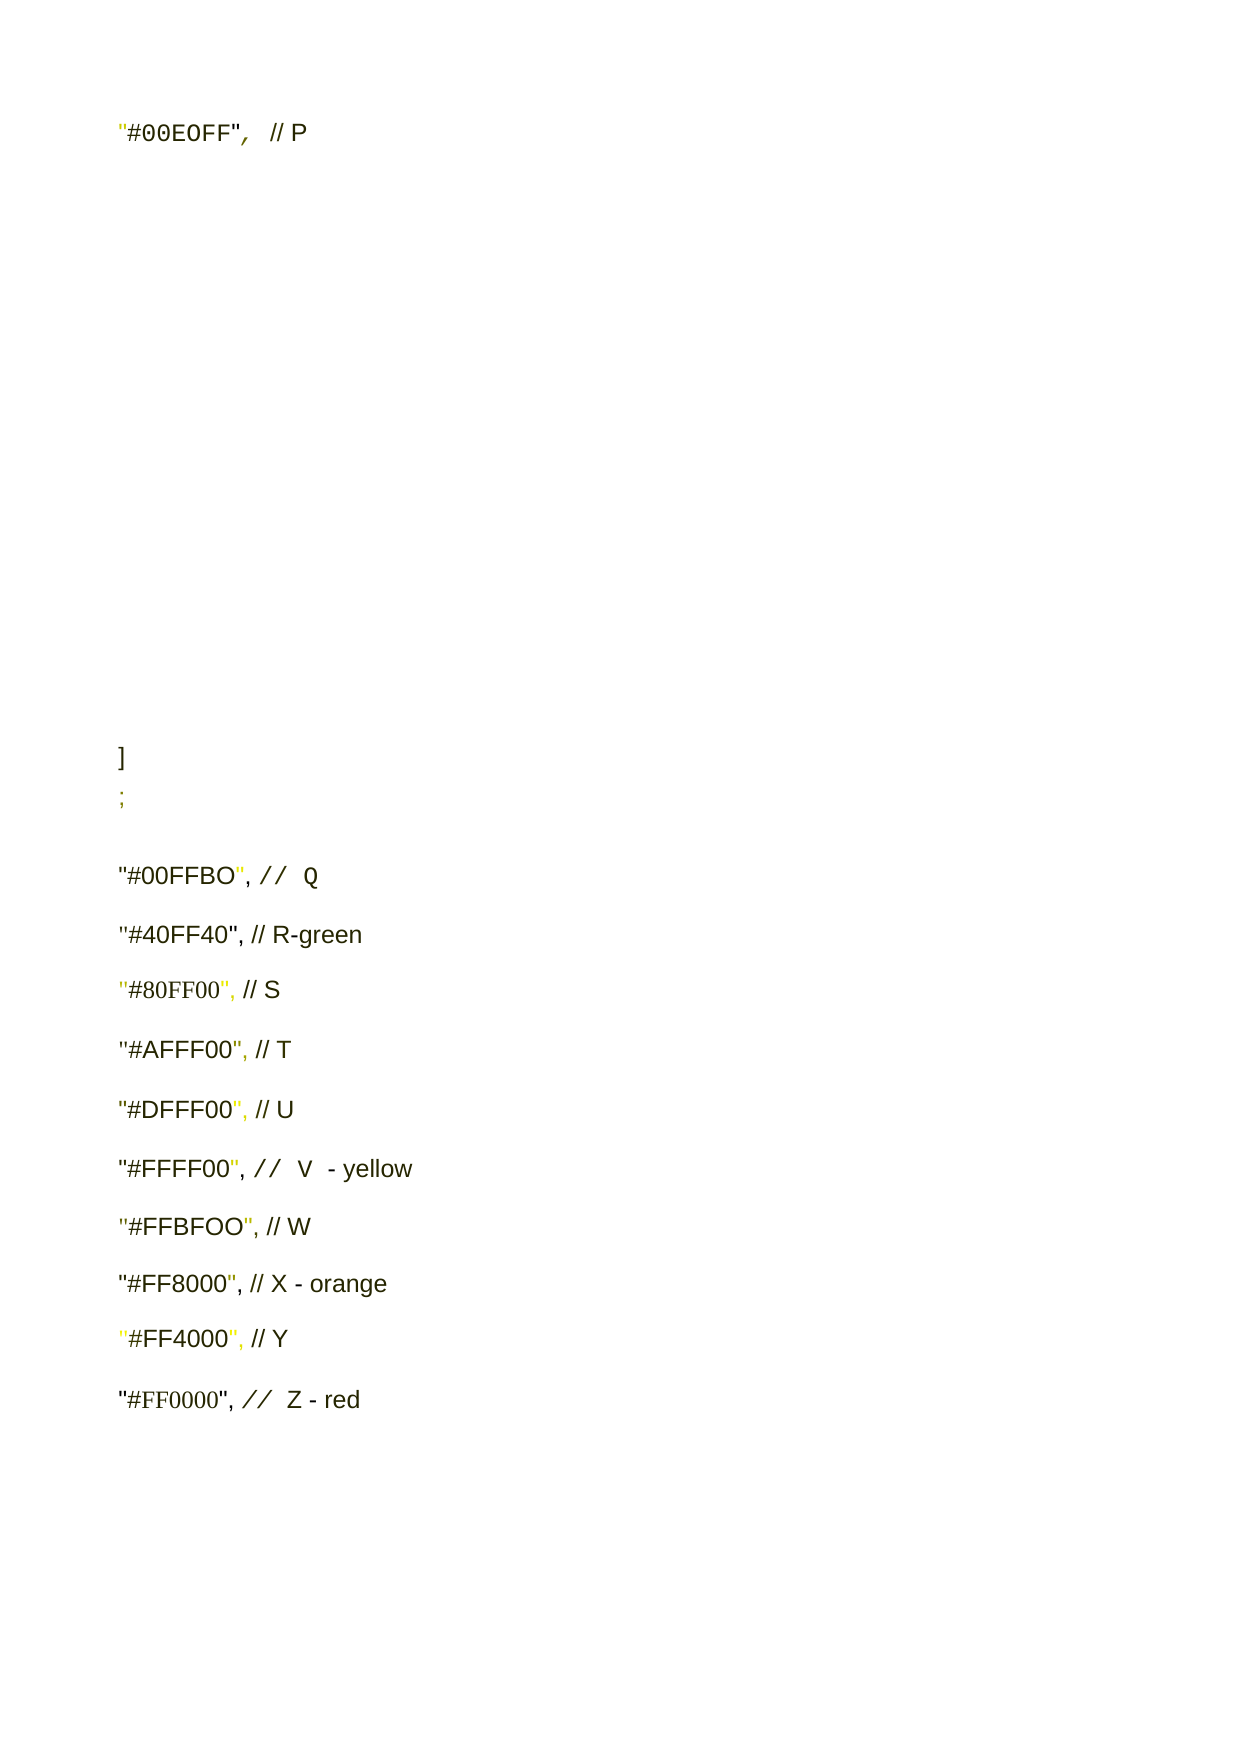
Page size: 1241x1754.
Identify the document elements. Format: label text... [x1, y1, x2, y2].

text "#FFBFOO", // W [118, 1212, 389, 1241]
text "#FF4000", // Y [118, 1323, 372, 1352]
text "#80FF00", // S [118, 975, 376, 1004]
text "#FF8000", // X - orange [118, 1269, 535, 1298]
text "#AFFF00", // T [118, 1034, 378, 1063]
text "#FFFF00", // V - yellow [118, 1153, 524, 1184]
text "#00EOFF", // P [118, 118, 374, 149]
text "#00FFBO", // Q [118, 861, 379, 892]
text "#FF0000", // Z - red [118, 1385, 462, 1416]
text "#DFFF00", // U [118, 1095, 379, 1124]
text "#40FF40", // R-green [118, 921, 509, 949]
